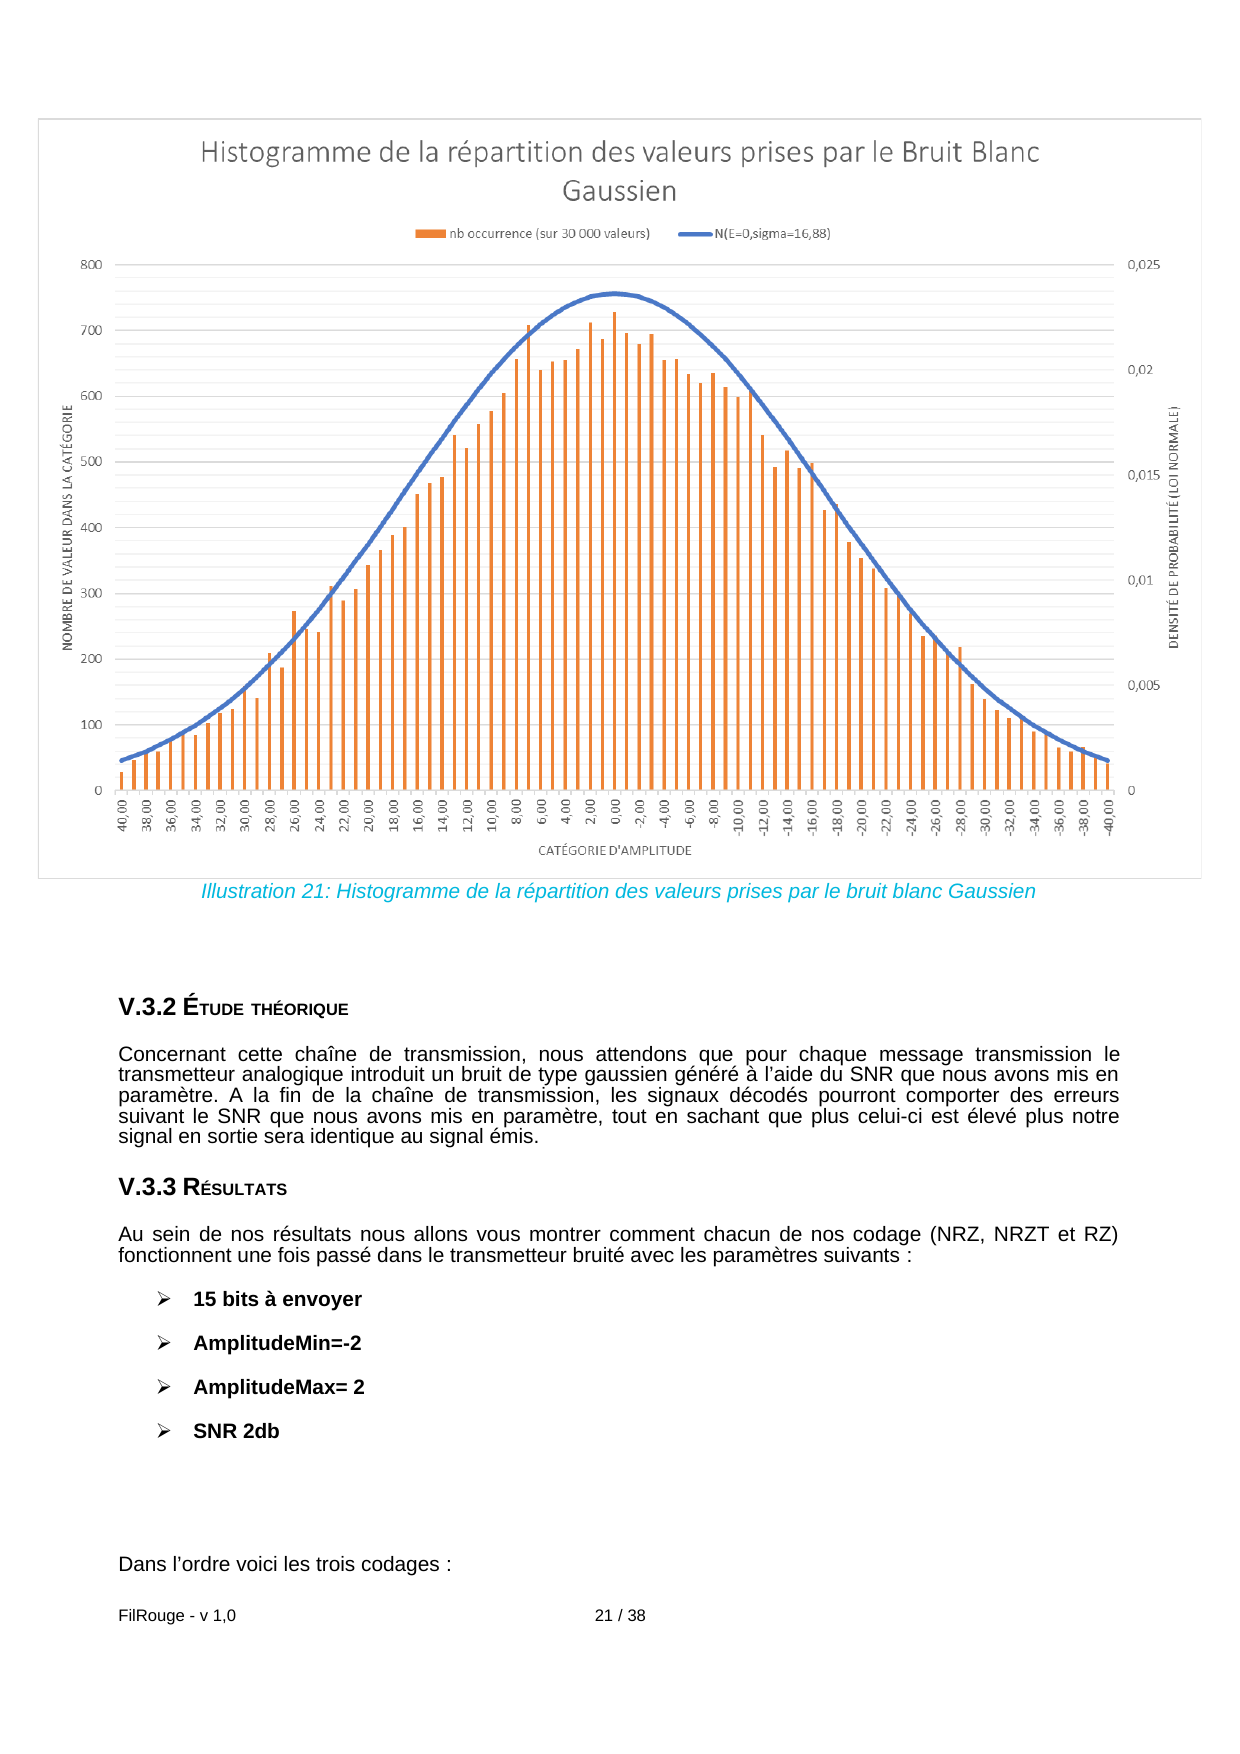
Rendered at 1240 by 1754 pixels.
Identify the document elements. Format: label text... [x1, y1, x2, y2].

list SNR 2db [156, 1422, 1121, 1443]
text Concernant cette chaîne de transmission, nous attendons que pour chaque message transmission le transmetteur analogique introduit un bruit de type gaussien généré à l’aide du SNR que nous avons mis en paramètre. A la fin de la chaîne de transmission, les signaux décodés pourront comporter des erreurs suivant le SNR que nous avons mis en paramètre, tout en sachant que plus celui-ci est élevé plus notre signal en sortie sera identique au signal émis. [118, 1045, 1121, 1148]
list AmplitudeMin=-2 [156, 1334, 1121, 1355]
picture [37, 118, 1202, 879]
list 15 bits à envoyer [156, 1290, 1121, 1311]
text Au sein de nos résultats nous allons vous montrer comment chacun de nos codage (NRZ, NRZT et RZ) fonctionnent une fois passé dans le transmetteur bruité avec les paramètres suivants : [118, 1225, 1121, 1266]
subtitle Résultats [118, 1172, 1121, 1201]
subtitle Étude théorique [118, 992, 1121, 1021]
text Dans l’ordre voici les trois codages : [118, 1555, 1121, 1576]
text Illustration 21: Histogramme de la répartition des valeurs prises par le bruit blanc Gaussien [118, 879, 1121, 903]
list AmplitudeMax= 2 [156, 1378, 1121, 1399]
